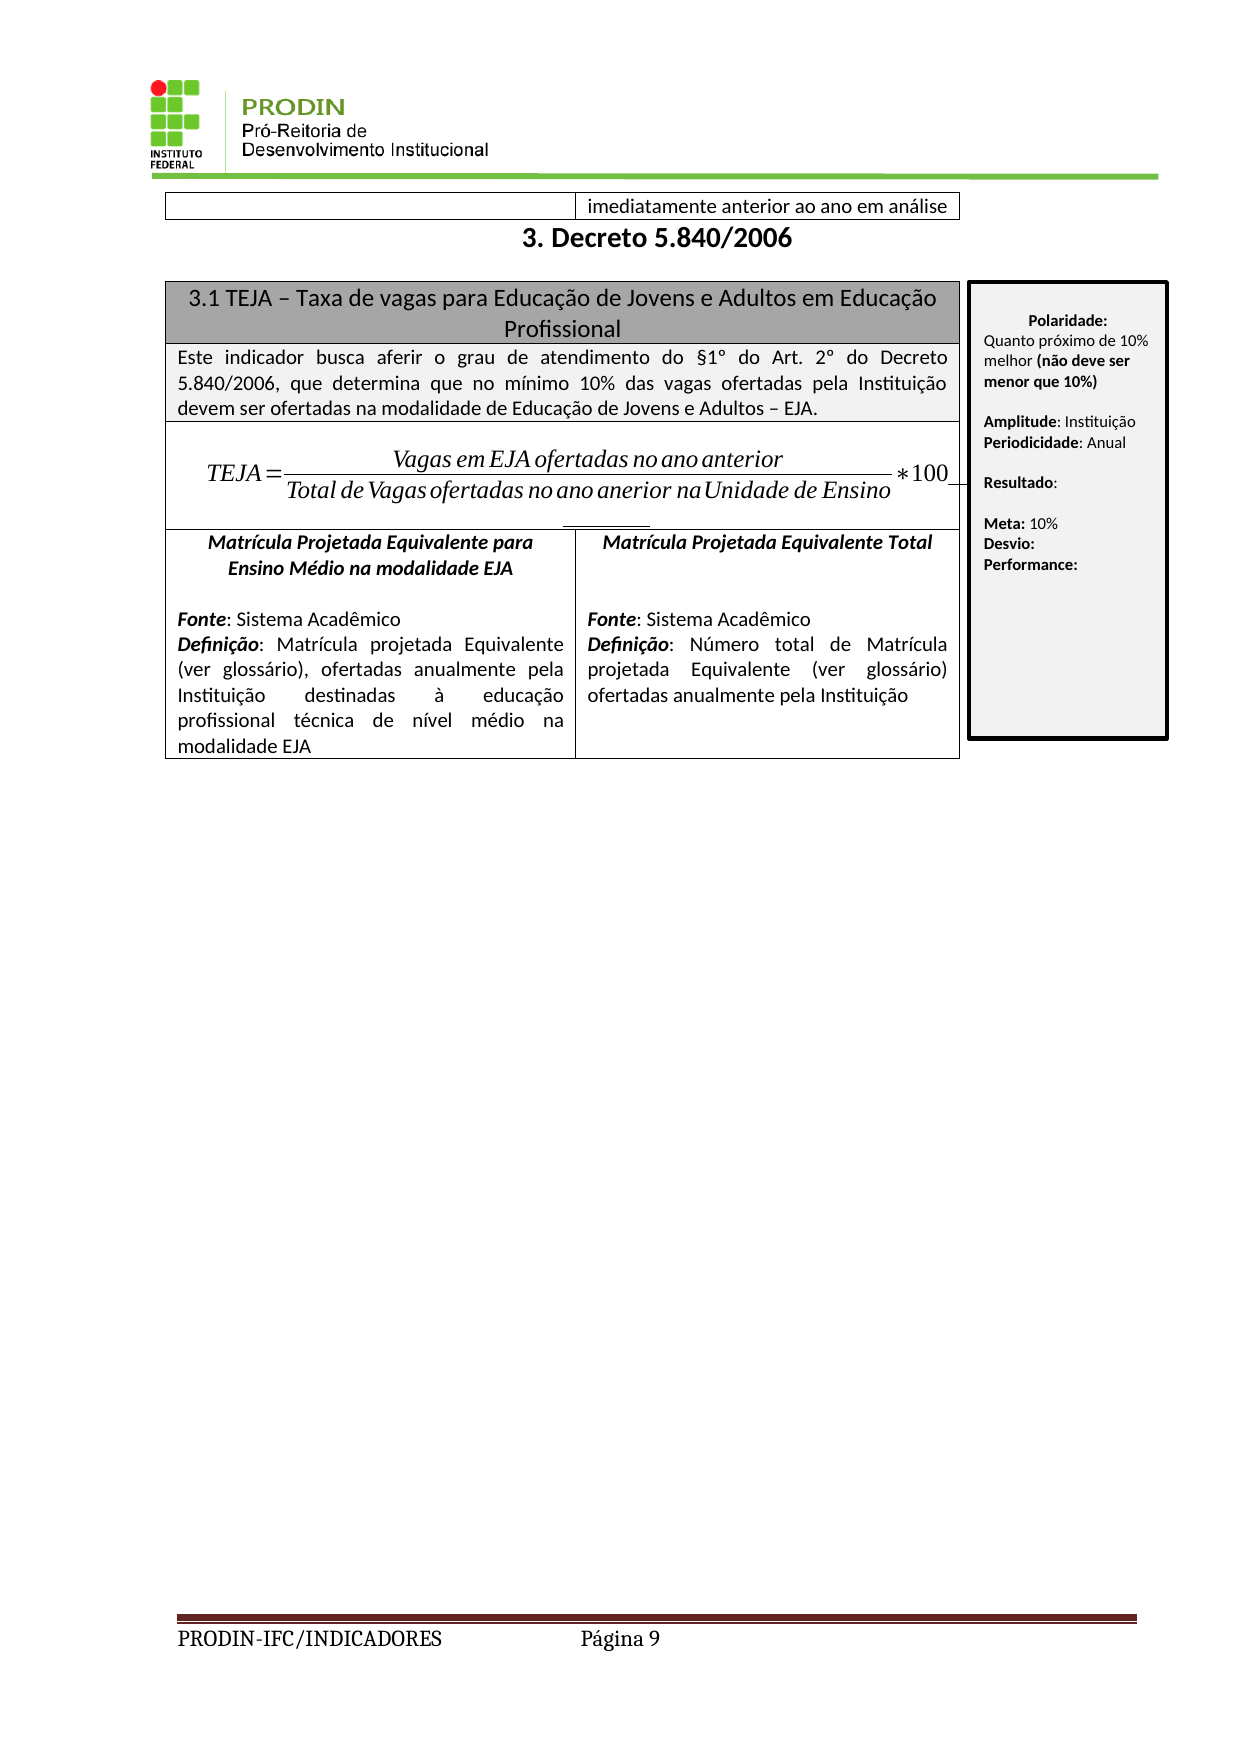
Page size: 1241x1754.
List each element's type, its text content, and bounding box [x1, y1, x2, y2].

table_cell Matrícula Projetada Equivalente Total Fonte: Sistema Acadêmico Definição: Número total de Matrícula projetada Equivalente (ver glossário) ofertadas anualmente pela Instituição [576, 530, 959, 758]
table_cell [166, 422, 959, 528]
picture [107, 65, 494, 193]
table_cell Este indicador busca aferir o grau de atendimento do §1º do Art. 2º do Decreto 5.840/2006, que determina que no mínimo 10% das vagas ofertadas pela Instituição devem ser ofertadas na modalidade de Educação de Jovens e Adultos – EJA. [166, 344, 959, 421]
table_header 3.1 TEJA – Taxa de vagas para Educação de Jovens e Adultos em Educação Profissional [166, 282, 959, 343]
table_cell Matrícula Projetada Equivalente para Ensino Médio na modalidade EJA Fonte: Sistema Acadêmico Definição: Matrícula projetada Equivalente (ver glossário), ofertadas anualmente pela Instituição destinadas à educação profissional técnica de nível médio na modalidade EJA [166, 530, 575, 758]
table_cell [166, 193, 575, 218]
list Decreto 5.840/2006 [177, 219, 1137, 255]
table_cell imediatamente anterior ao ano em análise [576, 193, 959, 218]
